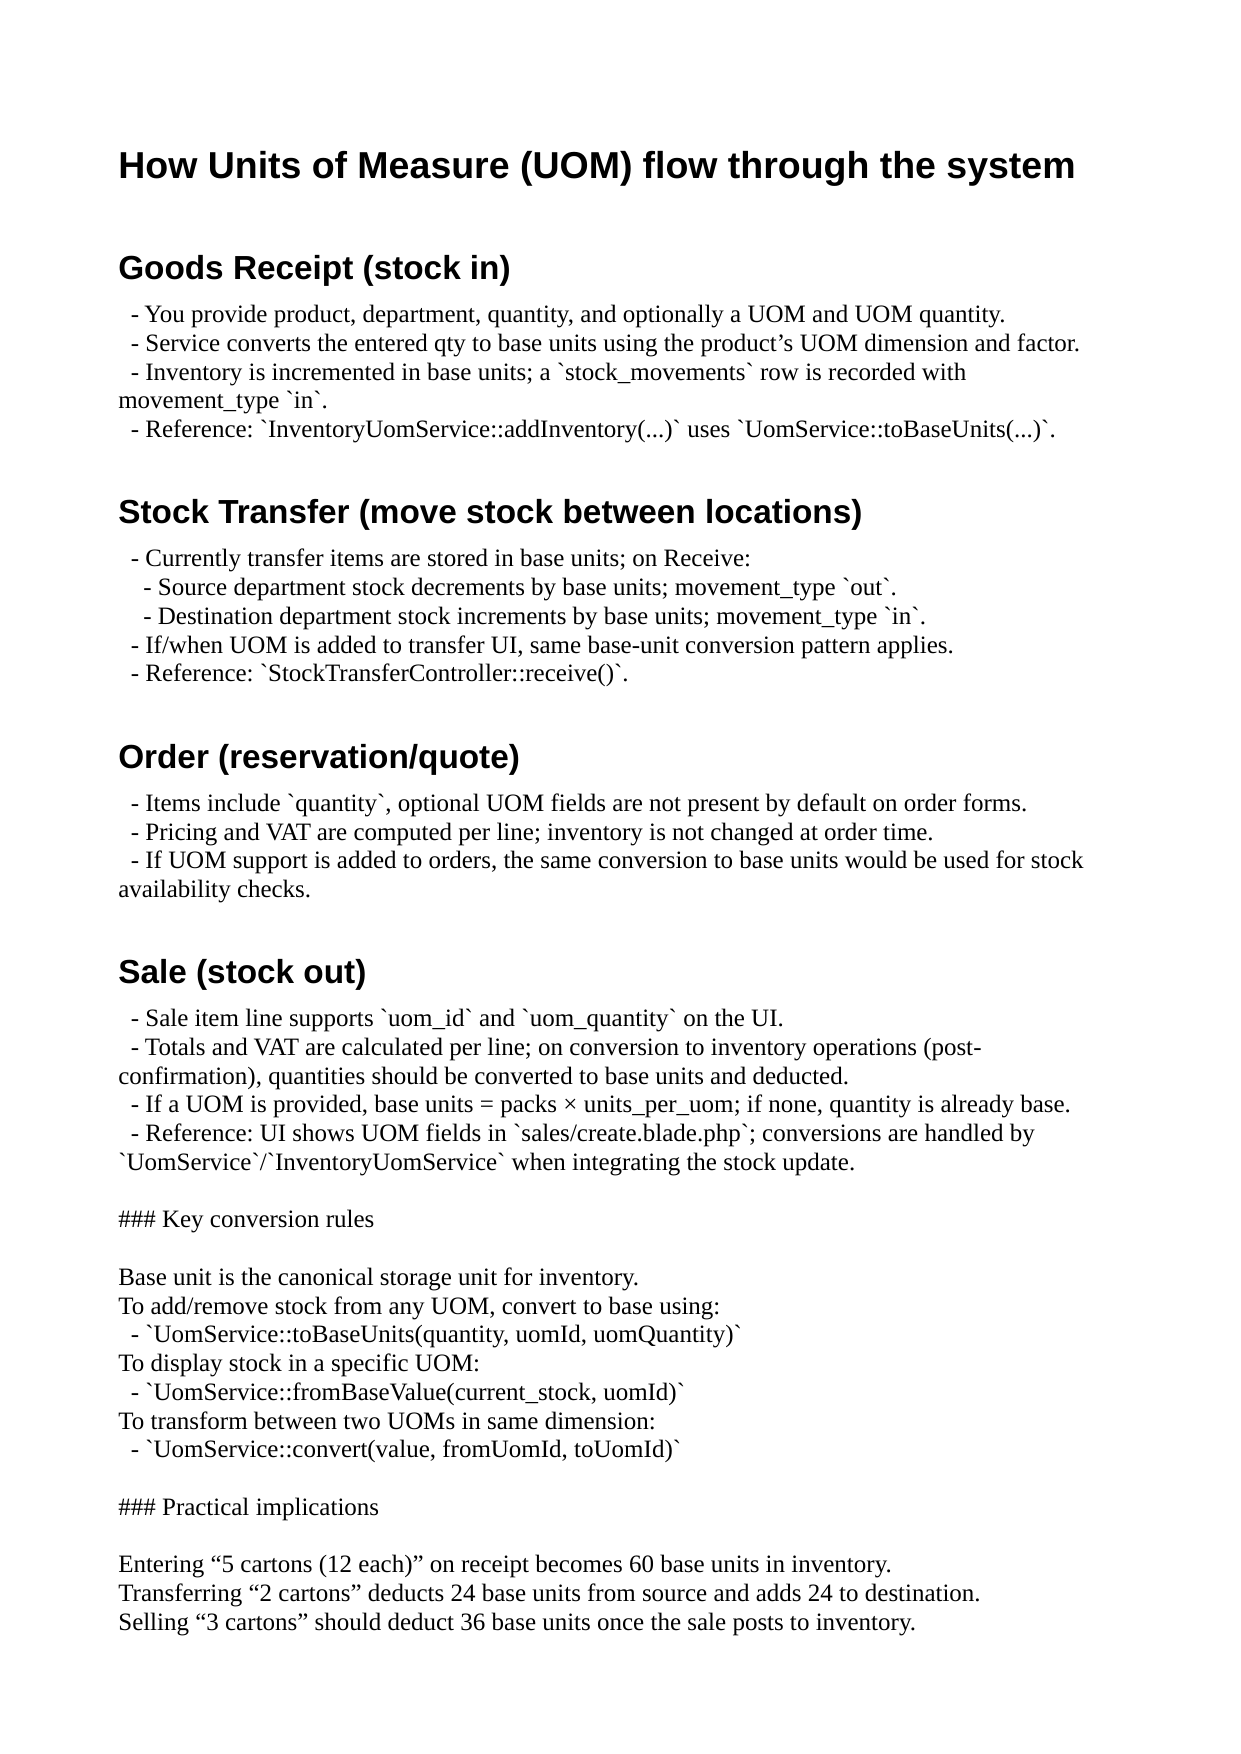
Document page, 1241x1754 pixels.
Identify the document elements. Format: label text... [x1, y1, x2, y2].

text - Totals and VAT are calculated per line; on conversion to inventory operations (post-confirmation), quantities should be converted to base units and deducted. [118, 1032, 1122, 1089]
text - Pricing and VAT are computed per line; inventory is not changed at order time. [118, 817, 1122, 845]
text - You provide product, department, quantity, and optionally a UOM and UOM quantity. [118, 299, 1122, 328]
text - Sale item line supports `uom_id` and `uom_quantity` on the UI. [118, 1003, 1122, 1032]
text ### Practical implications [118, 1492, 1122, 1521]
subtitle How Units of Measure (UOM) flow through the system [118, 143, 1122, 186]
text - Destination department stock increments by base units; movement_type `in`. [118, 601, 1122, 630]
text - If a UOM is provided, base units = packs × units_per_uom; if none, quantity is already base. [118, 1089, 1122, 1118]
text Transferring “2 cartons” deducts 24 base units from source and adds 24 to destination. [118, 1578, 1122, 1607]
text - Currently transfer items are stored in base units; on Receive: [118, 543, 1122, 572]
text - Reference: `InventoryUomService::addInventory(...)` uses `UomService::toBaseUnits(...)`. [118, 414, 1122, 443]
subtitle Sale (stock out) [118, 952, 1122, 991]
text - Reference: `StockTransferController::receive()`. [118, 658, 1122, 687]
text - If/when UOM is added to transfer UI, same base-unit conversion pattern applies. [118, 630, 1122, 658]
subtitle Stock Transfer (move stock between locations) [118, 493, 1122, 531]
text To transform between two UOMs in same dimension: [118, 1406, 1122, 1434]
text Base unit is the canonical storage unit for inventory. [118, 1262, 1122, 1291]
text ### Key conversion rules [118, 1204, 1122, 1233]
subtitle Order (reservation/quote) [118, 737, 1122, 775]
text - If UOM support is added to orders, the same conversion to base units would be used for stock availability checks. [118, 845, 1122, 903]
text - Service converts the entered qty to base units using the product’s UOM dimension and factor. [118, 328, 1122, 357]
text To display stock in a specific UOM: [118, 1348, 1122, 1377]
text Selling “3 cartons” should deduct 36 base units once the sale posts to inventory. [118, 1607, 1122, 1636]
text To add/remove stock from any UOM, convert to base using: [118, 1291, 1122, 1319]
text - Source department stock decrements by base units; movement_type `out`. [118, 572, 1122, 601]
text - `UomService::fromBaseValue(current_stock, uomId)` [118, 1377, 1122, 1406]
text - Items include `quantity`, optional UOM fields are not present by default on order forms. [118, 788, 1122, 817]
subtitle Goods Receipt (stock in) [118, 248, 1122, 287]
text - `UomService::toBaseUnits(quantity, uomId, uomQuantity)` [118, 1319, 1122, 1348]
text - `UomService::convert(value, fromUomId, toUomId)` [118, 1434, 1122, 1463]
text Entering “5 cartons (12 each)” on receipt becomes 60 base units in inventory. [118, 1549, 1122, 1578]
text - Reference: UI shows UOM fields in `sales/create.blade.php`; conversions are handled by `UomService`/`InventoryUomService` when integrating the stock update. [118, 1118, 1122, 1176]
text - Inventory is incremented in base units; a `stock_movements` row is recorded with movement_type `in`. [118, 357, 1122, 414]
